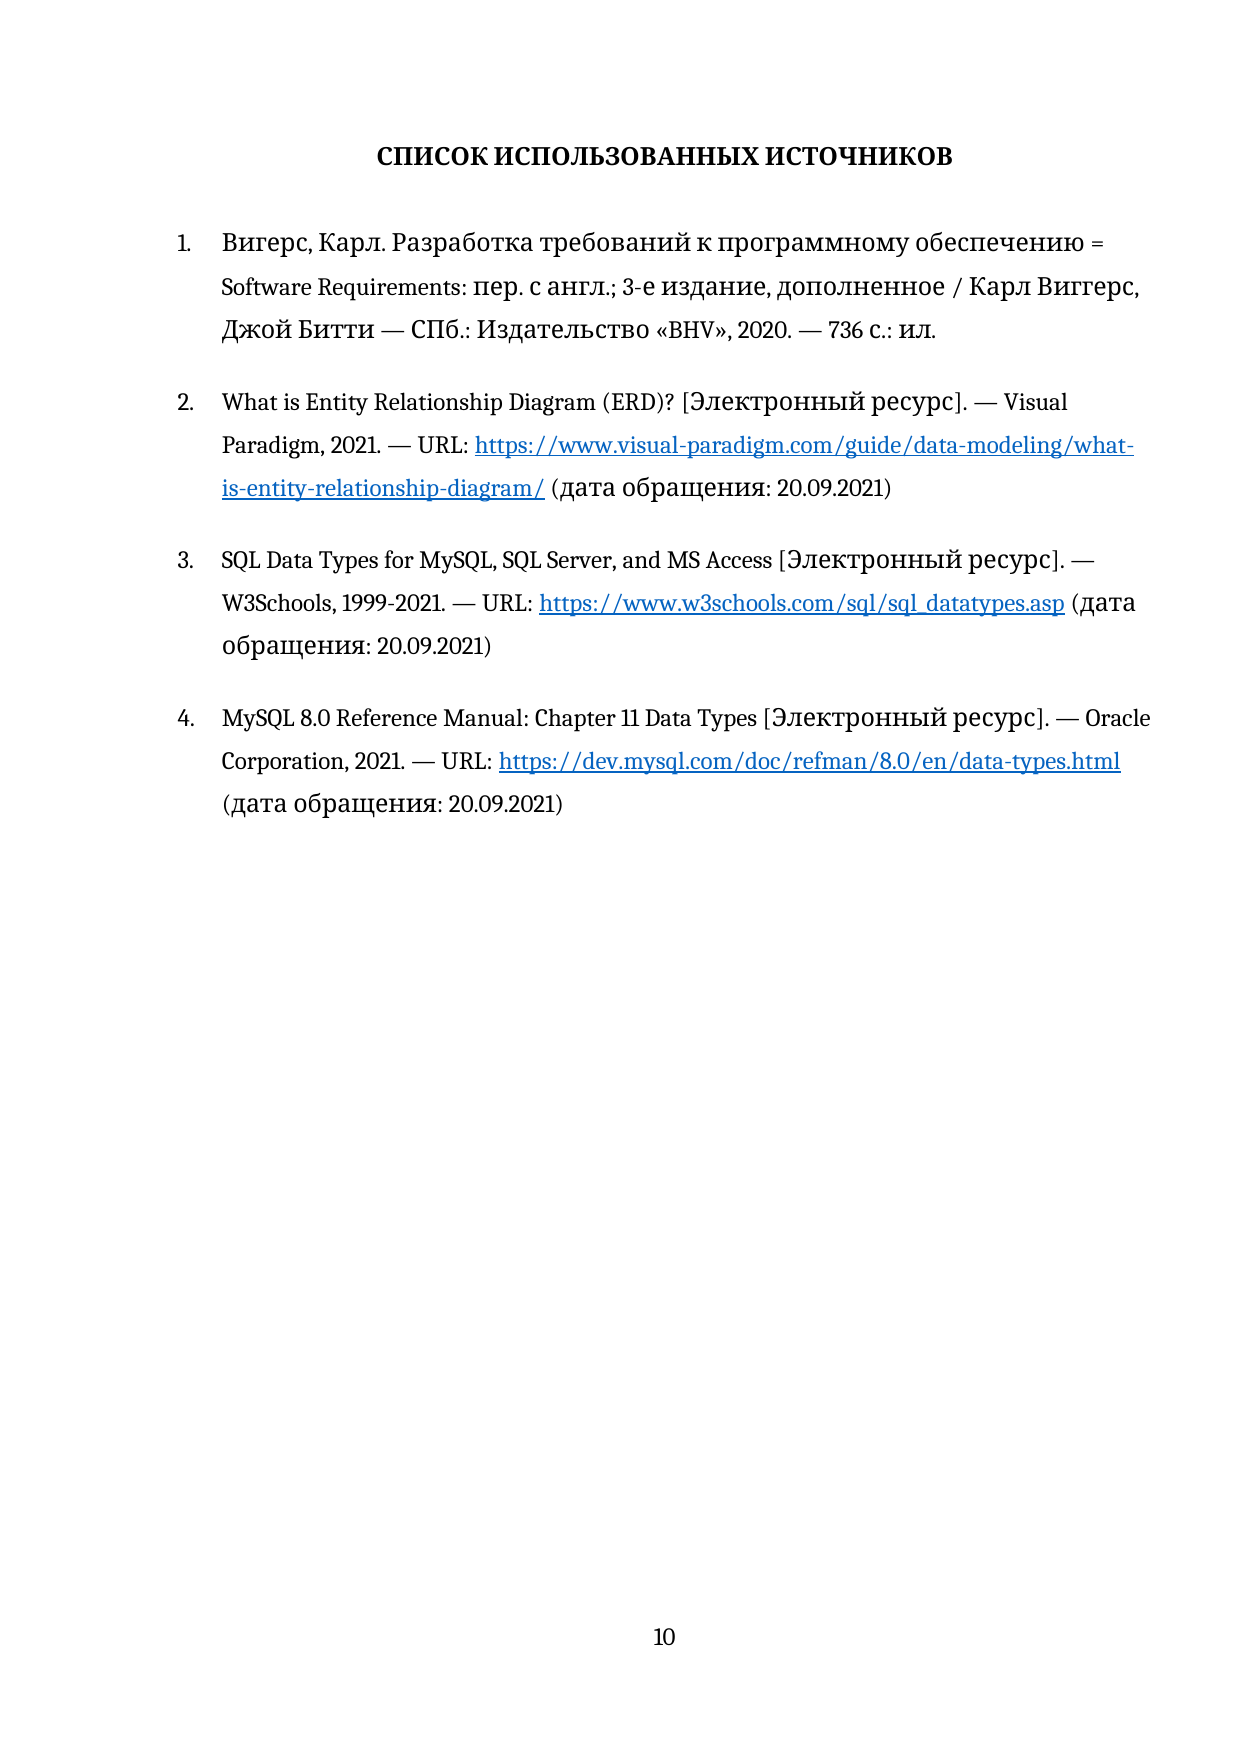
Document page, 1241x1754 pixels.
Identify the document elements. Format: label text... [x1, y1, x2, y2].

list MySQL 8.0 Reference Manual: Chapter 11 Data Types [Электронный ресурс]. — Oracle Corporation, 2021. — URL: https://dev.mysql.com/doc/refman/8.0/en/data-types.html (дата обращения: 20.09.2021) [177, 704, 1152, 819]
list SQL Data Types for MySQL, SQL Server, and MS Access [Электронный ресурс]. — W3Schools, 1999-2021. — URL: https://www.w3schools.com/sql/sql_datatypes.asp (дата обращения: 20.09.2021) [177, 546, 1152, 661]
text СПИСОК ИСПОЛЬЗОВАННЫХ ИСТОЧНИКОВ [177, 143, 1152, 172]
list Вигерс, Карл. Разработка требований к программному обеспечению = Software Requirements: пер. с англ.; 3-е издание, дополненное / Карл Виггерс, Джой Битти — СПб.: Издательство «BHV», 2020. — 736 с.: ил. [177, 229, 1152, 344]
list What is Entity Relationship Diagram (ERD)? [Электронный ресурс]. — Visual Paradigm, 2021. — URL: https://www.visual-paradigm.com/guide/data-modeling/what-is-entity-relationship-diagram/ (дата обращения: 20.09.2021) [177, 387, 1152, 502]
